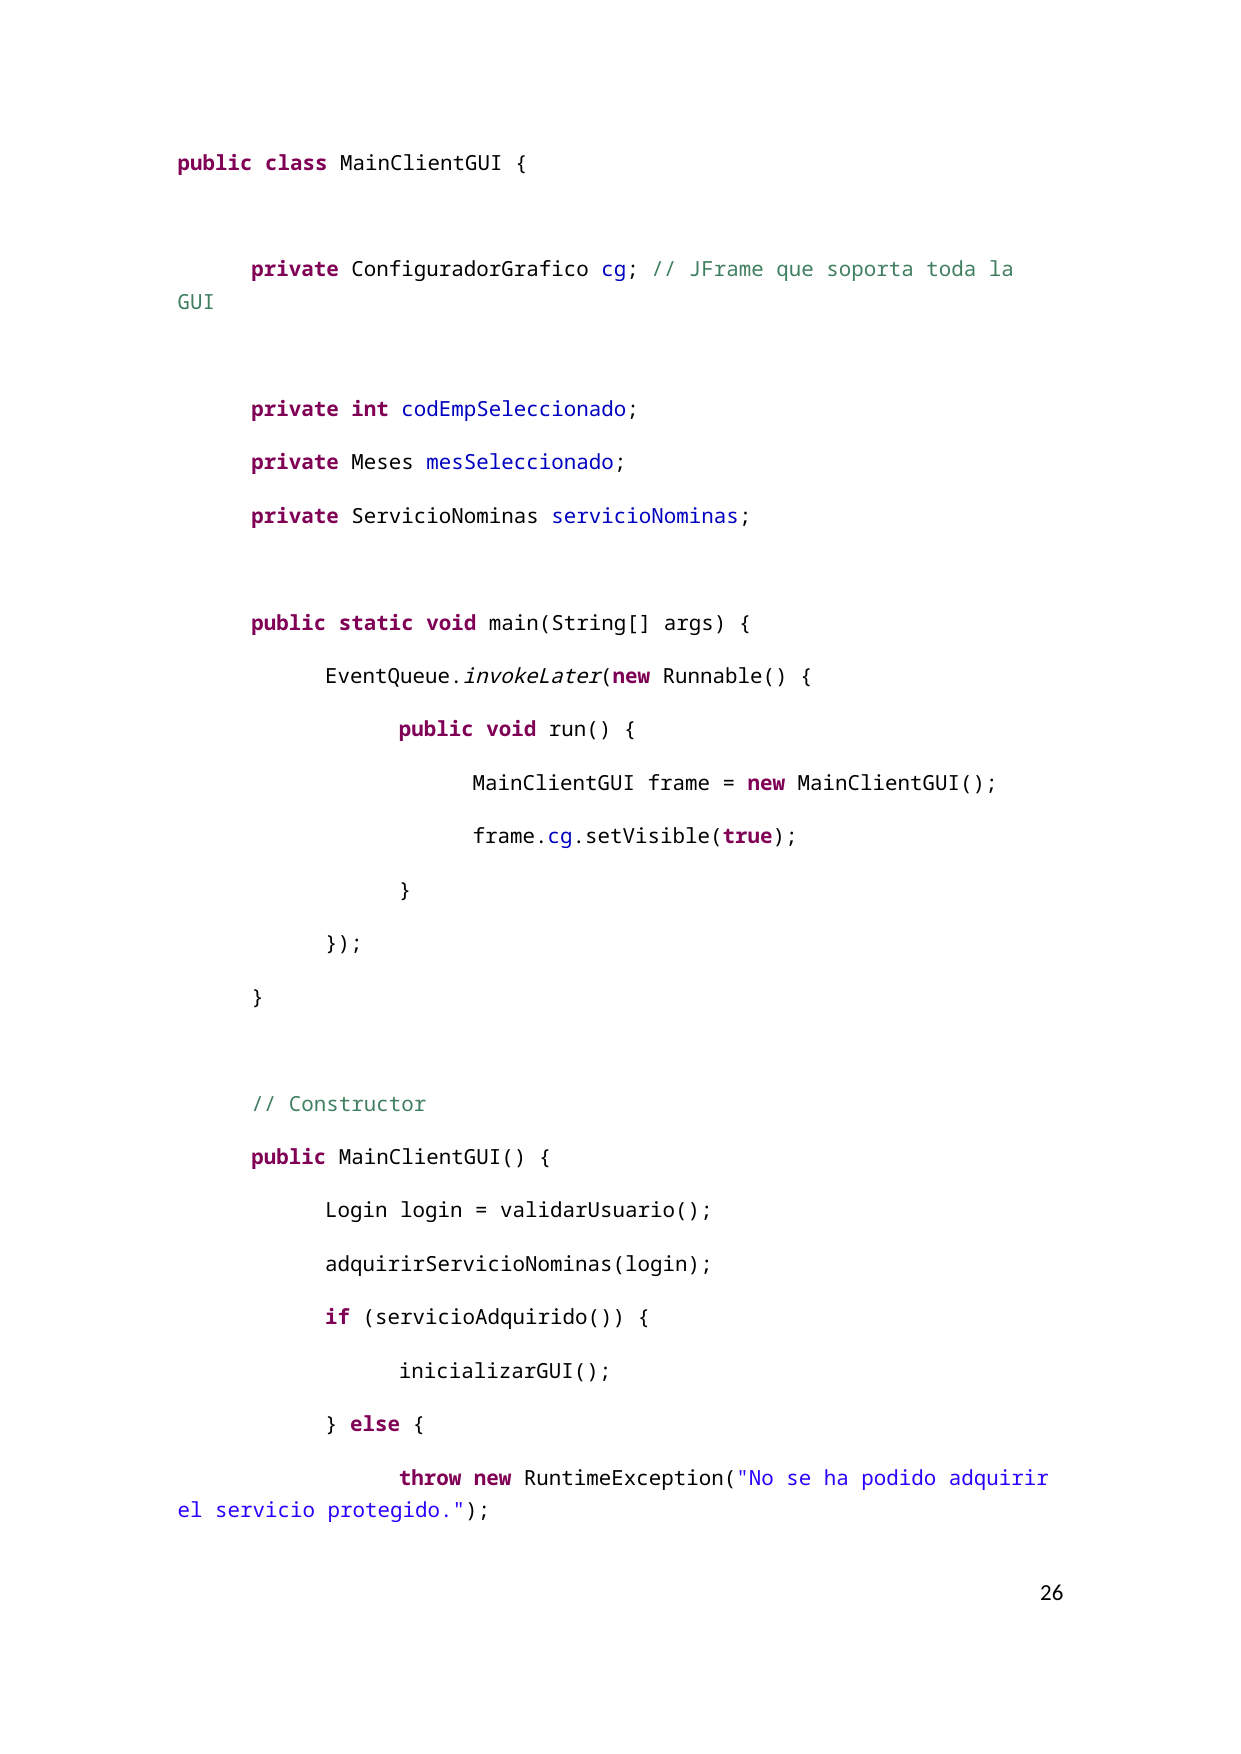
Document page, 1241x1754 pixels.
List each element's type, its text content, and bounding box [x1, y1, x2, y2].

text }); [177, 928, 1063, 957]
text EventQueue.invokeLater(new Runnable() { [177, 661, 1063, 689]
text } [177, 982, 1063, 1010]
text Login login = validarUsuario(); [177, 1196, 1063, 1224]
text if (servicioAdquirido()) { [177, 1302, 1063, 1331]
text private ServicioNominas servicioNominas; [177, 501, 1063, 529]
text frame.cg.setVisible(true); [177, 821, 1063, 850]
text // Constructor [177, 1089, 1063, 1117]
text throw new RuntimeException("No se ha podido adquirir el servicio protegido."); [177, 1463, 1063, 1524]
text MainClientGUI frame = new MainClientGUI(); [177, 768, 1063, 796]
text private ConfiguradorGrafico cg; // JFrame que soporta toda la GUI [177, 254, 1063, 316]
text private Meses mesSeleccionado; [177, 447, 1063, 476]
text } else { [177, 1409, 1063, 1438]
text private int codEmpSeleccionado; [177, 394, 1063, 422]
text public static void main(String[] args) { [177, 608, 1063, 636]
text inicializarGUI(); [177, 1356, 1063, 1384]
text } [177, 875, 1063, 903]
text adquirirServicioNominas(login); [177, 1249, 1063, 1277]
text public void run() { [177, 714, 1063, 743]
text public class MainClientGUI { [177, 148, 1063, 176]
text public MainClientGUI() { [177, 1142, 1063, 1171]
